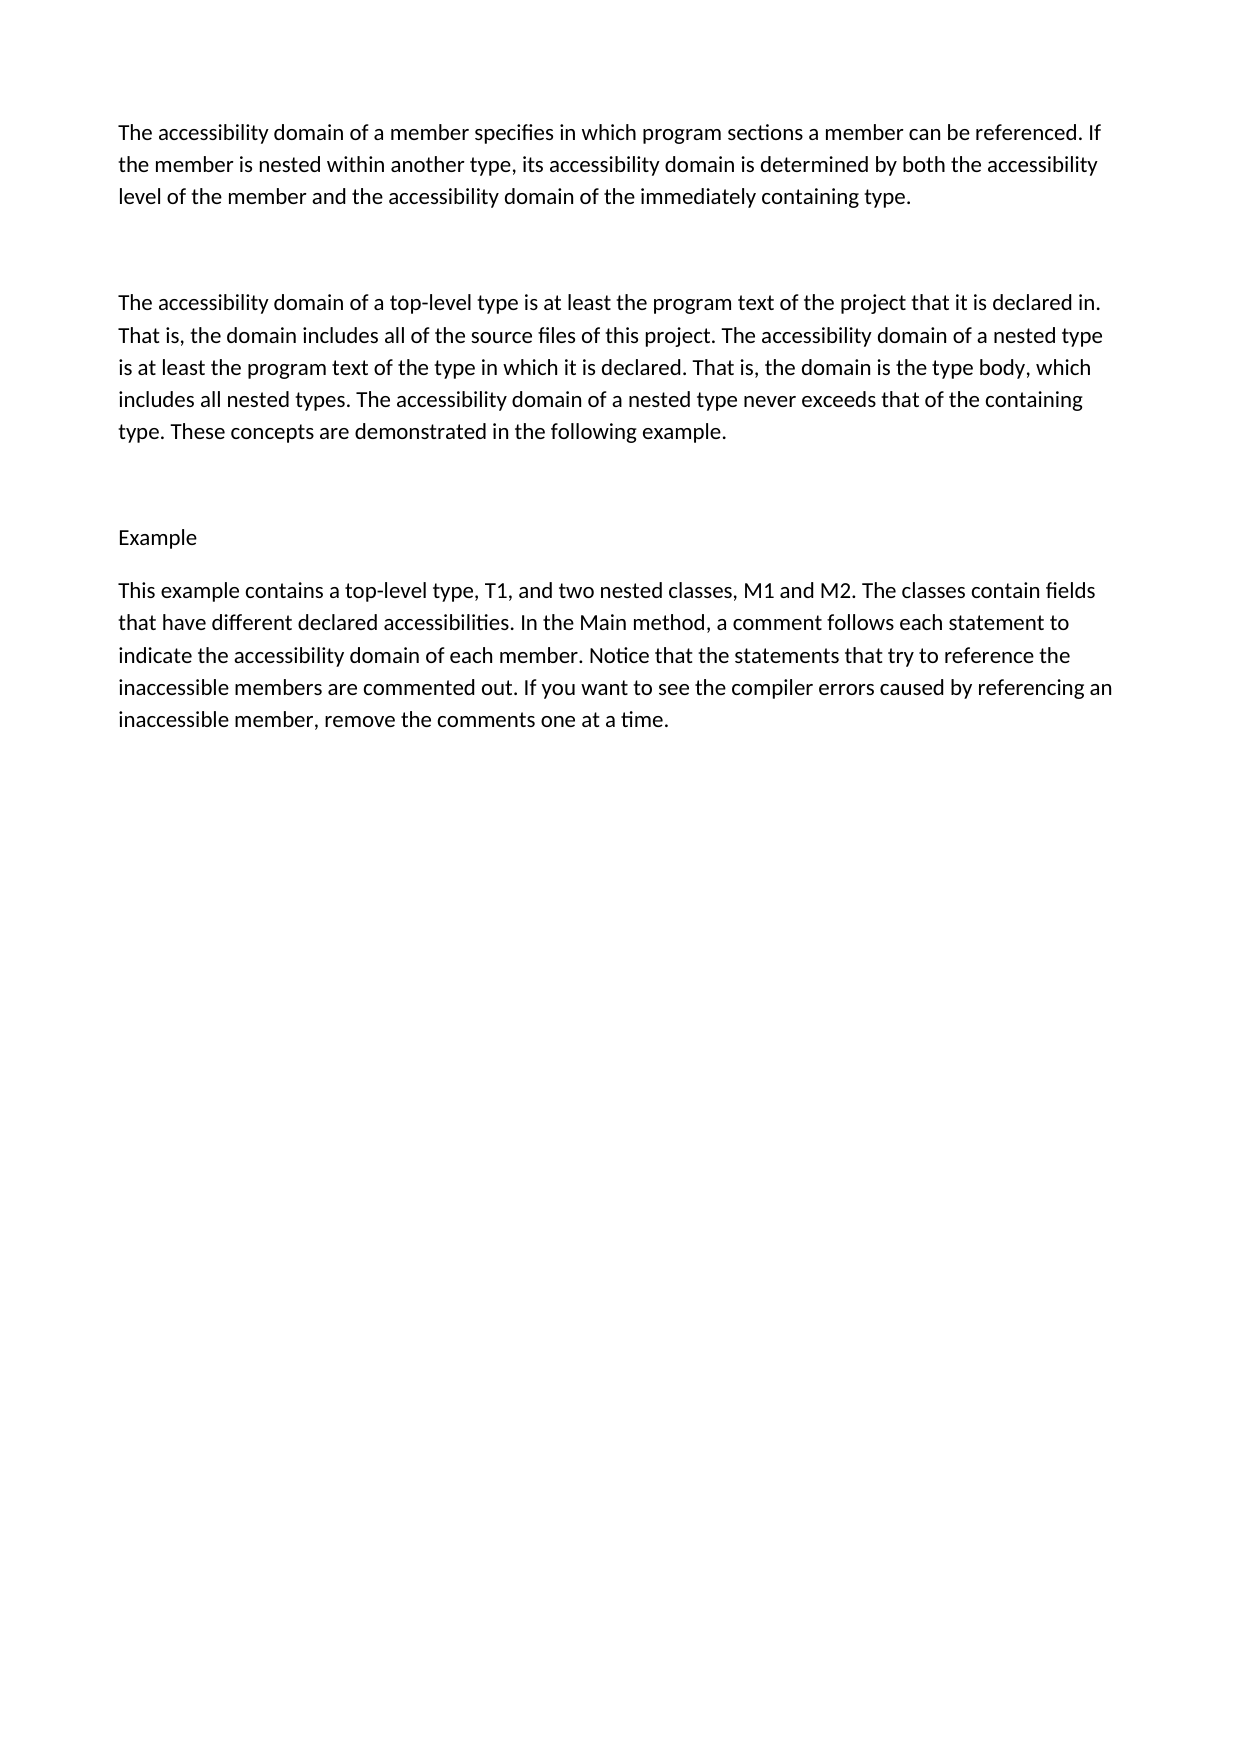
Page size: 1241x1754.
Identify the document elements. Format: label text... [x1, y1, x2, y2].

text The accessibility domain of a top-level type is at least the program text of the project that it is declared in. That is, the domain includes all of the source files of this project. The accessibility domain of a nested type is at least the program text of the type in which it is declared. That is, the domain is the type body, which includes all nested types. The accessibility domain of a nested type never exceeds that of the containing type. These concepts are demonstrated in the following example. [118, 288, 1122, 445]
text The accessibility domain of a member specifies in which program sections a member can be referenced. If the member is nested within another type, its accessibility domain is determined by both the accessibility level of the member and the accessibility domain of the immediately containing type. [118, 118, 1122, 211]
text Example [118, 523, 1122, 551]
text This example contains a top-level type, T1, and two nested classes, M1 and M2. The classes contain fields that have different declared accessibilities. In the Main method, a comment follows each statement to indicate the accessibility domain of each member. Notice that the statements that try to reference the inaccessible members are commented out. If you want to see the compiler errors caused by referencing an inaccessible member, remove the comments one at a time. [118, 576, 1122, 733]
